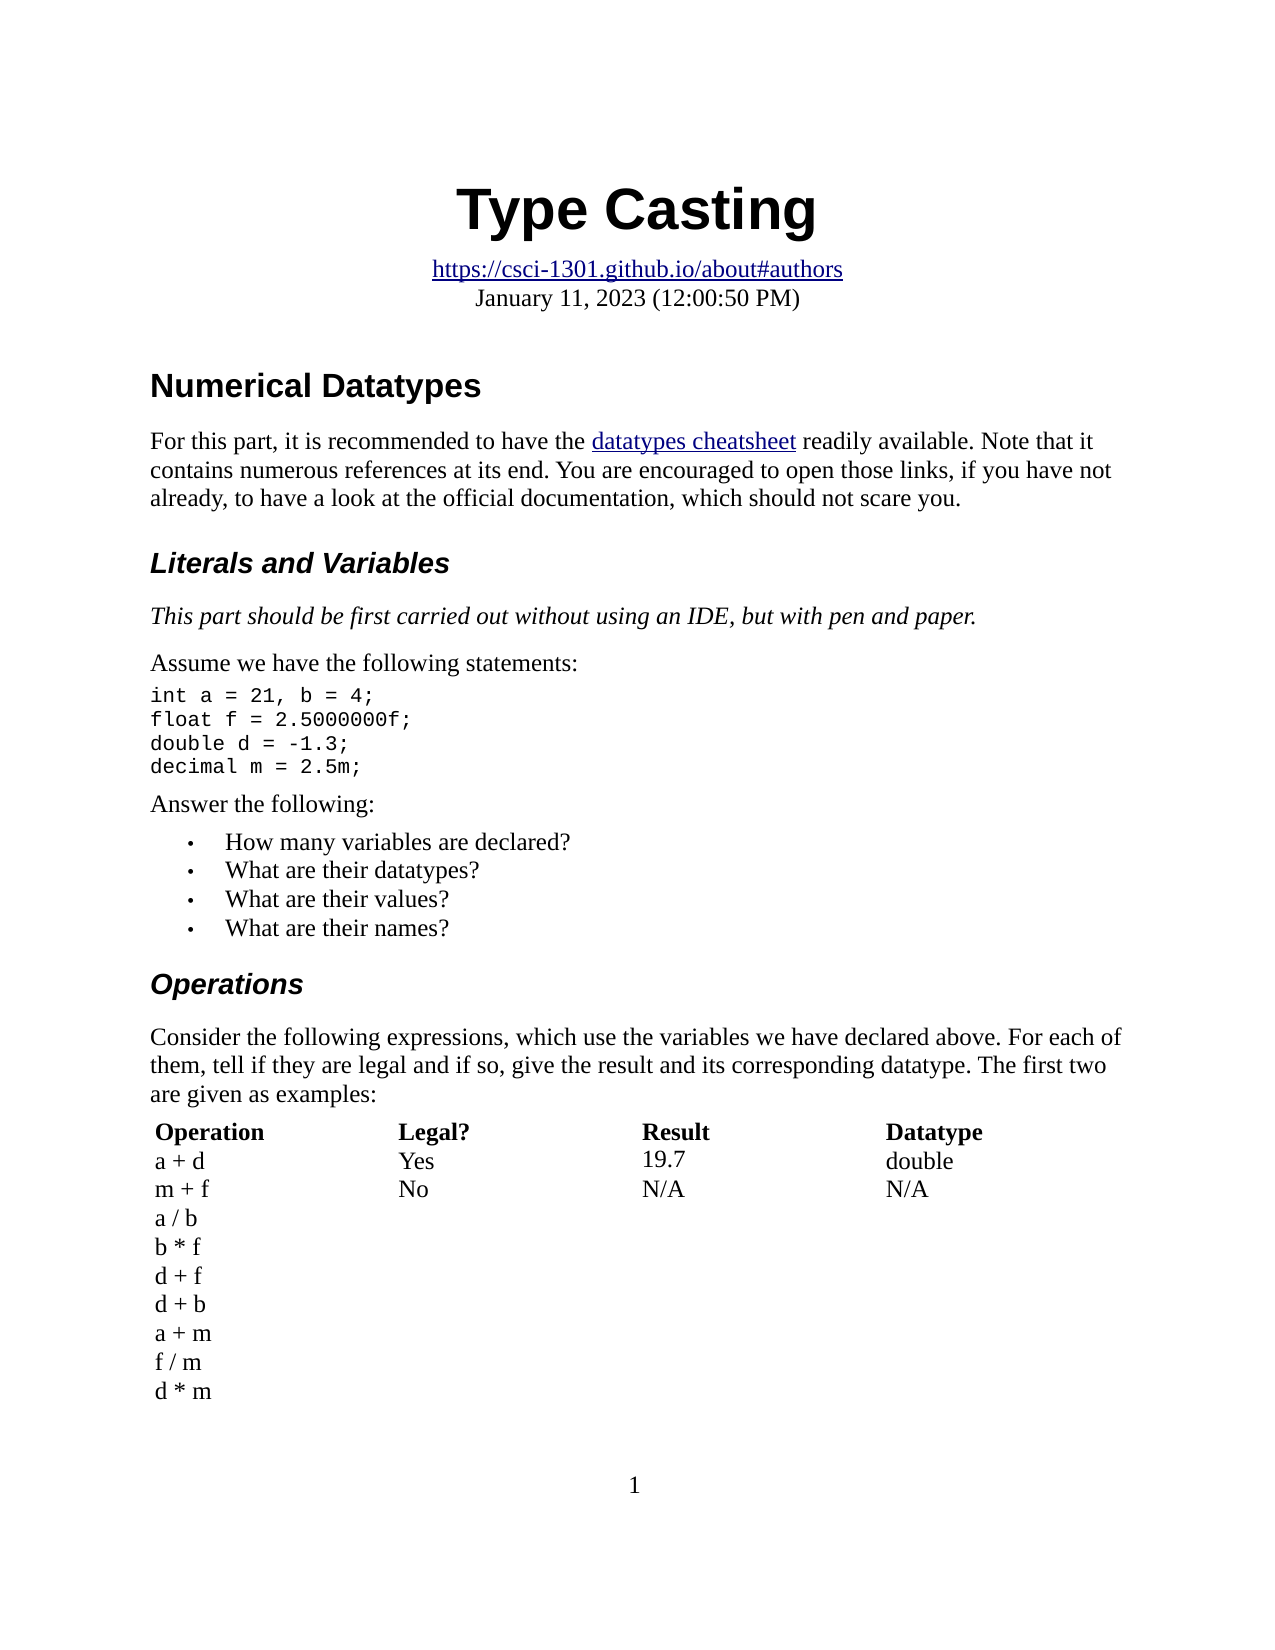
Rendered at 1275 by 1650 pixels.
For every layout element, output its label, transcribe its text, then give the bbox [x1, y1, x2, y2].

table_cell a + m [150, 1318, 394, 1347]
table_cell Yes [394, 1146, 637, 1174]
list What are their datatypes? [187, 856, 1125, 884]
table_cell [638, 1261, 881, 1289]
table_cell No [394, 1175, 637, 1203]
table_cell [638, 1290, 881, 1318]
list How many variables are declared? [187, 827, 1125, 856]
table_header Operation [150, 1117, 394, 1146]
table_cell b * f [150, 1232, 394, 1261]
table_header Result [638, 1117, 881, 1146]
table_cell [881, 1203, 1125, 1232]
table_cell [881, 1376, 1125, 1404]
table_cell [881, 1232, 1125, 1261]
table_cell N/A [638, 1175, 881, 1203]
table_cell N/A [881, 1175, 1125, 1203]
table_cell a + d [150, 1146, 394, 1174]
table_cell f / m [150, 1347, 394, 1376]
text decimal m = 2.5m; [150, 756, 1125, 780]
table_cell [394, 1376, 637, 1404]
text For this part, it is recommended to have the datatypes cheatsheet readily available. Note that it contains numerous references at its end. You are encouraged to open those links, if you have not already, to have a look at the official documentation, which should not scare you. [150, 426, 1125, 512]
text Consider the following expressions, which use the variables we have declared above. For each of them, tell if they are legal and if so, give the result and its corresponding datatype. The first two are given as examples: [150, 1022, 1125, 1108]
text int a = 21, b = 4; [150, 686, 1125, 709]
text January 11, 2023 (12:00:50 PM) [150, 283, 1125, 312]
table_cell d + b [150, 1290, 394, 1318]
table_cell [881, 1347, 1125, 1376]
table_cell d * m [150, 1376, 394, 1404]
text Answer the following: [150, 789, 1125, 818]
text https://csci-1301.github.io/about#authors [150, 254, 1125, 283]
table_header Legal? [394, 1117, 637, 1146]
list What are their names? [187, 913, 1125, 942]
table_cell [881, 1290, 1125, 1318]
table_cell d + f [150, 1261, 394, 1289]
text float f = 2.5000000f; [150, 709, 1125, 733]
table_cell m + f [150, 1175, 394, 1203]
list What are their values? [187, 884, 1125, 913]
table_cell [394, 1347, 637, 1376]
subtitle Literals and Variables [150, 546, 1125, 580]
table_cell [638, 1232, 881, 1261]
table_cell double [881, 1146, 1125, 1174]
table_cell [638, 1318, 881, 1347]
table_cell [638, 1347, 881, 1376]
table_header Datatype [881, 1117, 1125, 1146]
table_cell [638, 1203, 881, 1232]
table_cell [394, 1261, 637, 1289]
table_cell [394, 1232, 637, 1261]
table_cell a / b [150, 1203, 394, 1232]
table_cell [638, 1376, 881, 1404]
table_cell [638, 1146, 881, 1174]
subtitle Operations [150, 967, 1125, 1000]
table_cell [881, 1261, 1125, 1289]
title Type Casting [150, 175, 1125, 242]
text Assume we have the following statements: [150, 648, 1125, 677]
table_cell [394, 1203, 637, 1232]
subtitle Numerical Datatypes [150, 366, 1125, 404]
text This part should be first carried out without using an IDE, but with pen and paper. [150, 601, 1125, 630]
table_cell [881, 1318, 1125, 1347]
table_cell [394, 1290, 637, 1318]
table_cell [394, 1318, 637, 1347]
text double d = -1.3; [150, 733, 1125, 756]
